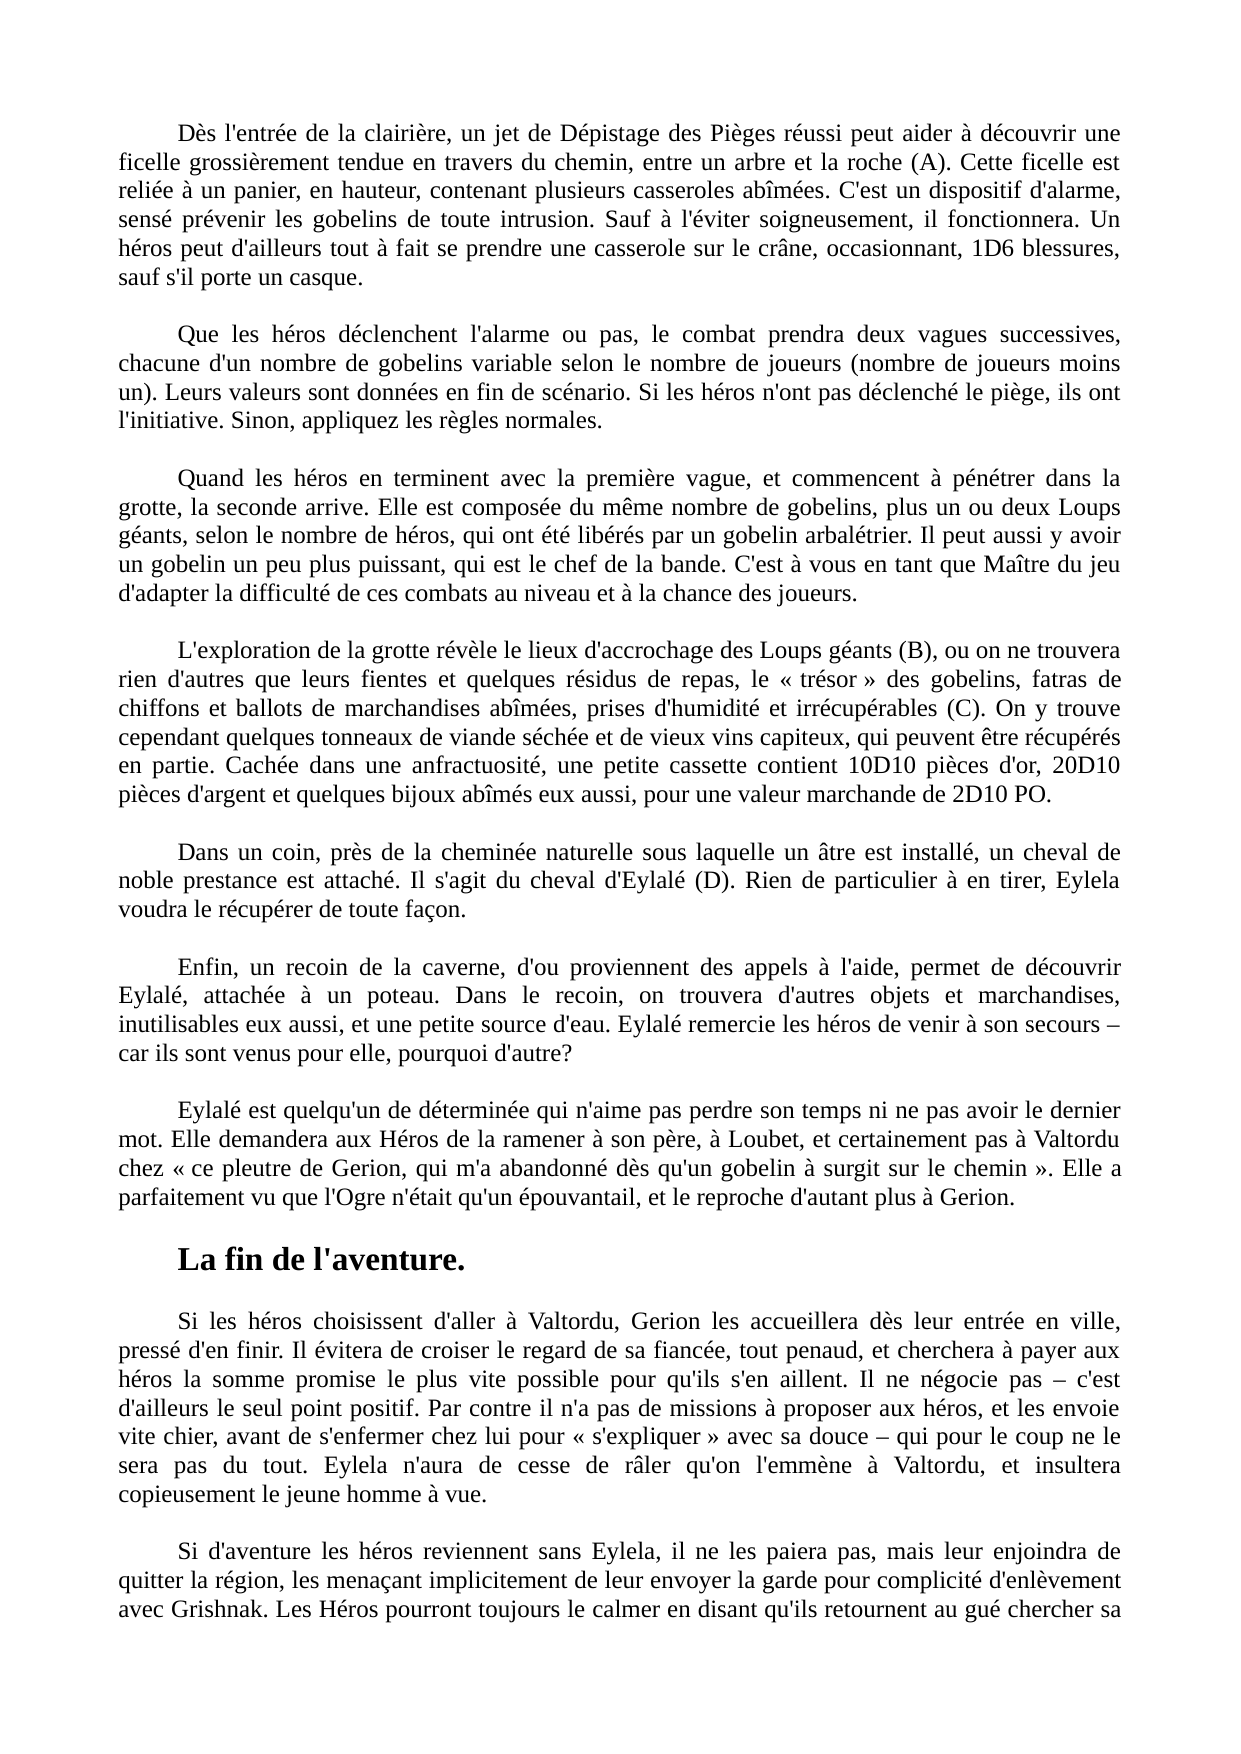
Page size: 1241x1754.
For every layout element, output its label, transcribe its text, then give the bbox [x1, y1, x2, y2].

text Dans un coin, près de la cheminée naturelle sous laquelle un âtre est installé, un cheval de noble prestance est attaché. Il s'agit du cheval d'Eylalé (D). Rien de particulier à en tirer, Eylela voudra le récupérer de toute façon. [118, 837, 1122, 923]
text Si d'aventure les héros reviennent sans Eylela, il ne les paiera pas, mais leur enjoindra de quitter la région, les menaçant implicitement de leur envoyer la garde pour complicité d'enlèvement avec Grishnak. Les Héros pourront toujours le calmer en disant qu'ils retournent au gué chercher sa [118, 1536, 1122, 1623]
text L'exploration de la grotte révèle le lieux d'accrochage des Loups géants (B), ou on ne trouvera rien d'autres que leurs fientes et quelques résidus de repas, le « trésor » des gobelins, fatras de chiffons et ballots de marchandises abîmées, prises d'humidité et irrécupérables (C). On y trouve cependant quelques tonneaux de viande séchée et de vieux vins capiteux, qui peuvent être récupérés en partie. Cachée dans une anfractuosité, une petite cassette contient 10D10 pièces d'or, 20D10 pièces d'argent et quelques bijoux abîmés eux aussi, pour une valeur marchande de 2D10 PO. [118, 636, 1122, 808]
text La fin de l'aventure. [118, 1239, 1122, 1278]
text Que les héros déclenchent l'alarme ou pas, le combat prendra deux vagues successives, chacune d'un nombre de gobelins variable selon le nombre de joueurs (nombre de joueurs moins un). Leurs valeurs sont données en fin de scénario. Si les héros n'ont pas déclenché le piège, ils ont l'initiative. Sinon, appliquez les règles normales. [118, 319, 1122, 434]
text Enfin, un recoin de la caverne, d'ou proviennent des appels à l'aide, permet de découvrir Eylalé, attachée à un poteau. Dans le recoin, on trouvera d'autres objets et marchandises, inutilisables eux aussi, et une petite source d'eau. Eylalé remercie les héros de venir à son secours – car ils sont venus pour elle, pourquoi d'autre? [118, 952, 1122, 1067]
text Eylalé est quelqu'un de déterminée qui n'aime pas perdre son temps ni ne pas avoir le dernier mot. Elle demandera aux Héros de la ramener à son père, à Loubet, et certainement pas à Valtordu chez « ce pleutre de Gerion, qui m'a abandonné dès qu'un gobelin à surgit sur le chemin ». Elle a parfaitement vu que l'Ogre n'était qu'un épouvantail, et le reproche d'autant plus à Gerion. [118, 1096, 1122, 1211]
text Quand les héros en terminent avec la première vague, et commencent à pénétrer dans la grotte, la seconde arrive. Elle est composée du même nombre de gobelins, plus un ou deux Loups géants, selon le nombre de héros, qui ont été libérés par un gobelin arbalétrier. Il peut aussi y avoir un gobelin un peu plus puissant, qui est le chef de la bande. C'est à vous en tant que Maître du jeu d'adapter la difficulté de ces combats au niveau et à la chance des joueurs. [118, 463, 1122, 607]
text Si les héros choisissent d'aller à Valtordu, Gerion les accueillera dès leur entrée en ville, pressé d'en finir. Il évitera de croiser le regard de sa fiancée, tout penaud, et cherchera à payer aux héros la somme promise le plus vite possible pour qu'ils s'en aillent. Il ne négocie pas – c'est d'ailleurs le seul point positif. Par contre il n'a pas de missions à proposer aux héros, et les envoie vite chier, avant de s'enfermer chez lui pour « s'expliquer » avec sa douce – qui pour le coup ne le sera pas du tout. Eylela n'aura de cesse de râler qu'on l'emmène à Valtordu, et insultera copieusement le jeune homme à vue. [118, 1306, 1122, 1508]
text Dès l'entrée de la clairière, un jet de Dépistage des Pièges réussi peut aider à découvrir une ficelle grossièrement tendue en travers du chemin, entre un arbre et la roche (A). Cette ficelle est reliée à un panier, en hauteur, contenant plusieurs casseroles abîmées. C'est un dispositif d'alarme, sensé prévenir les gobelins de toute intrusion. Sauf à l'éviter soigneusement, il fonctionnera. Un héros peut d'ailleurs tout à fait se prendre une casserole sur le crâne, occasionnant, 1D6 blessures, sauf s'il porte un casque. [118, 118, 1122, 291]
